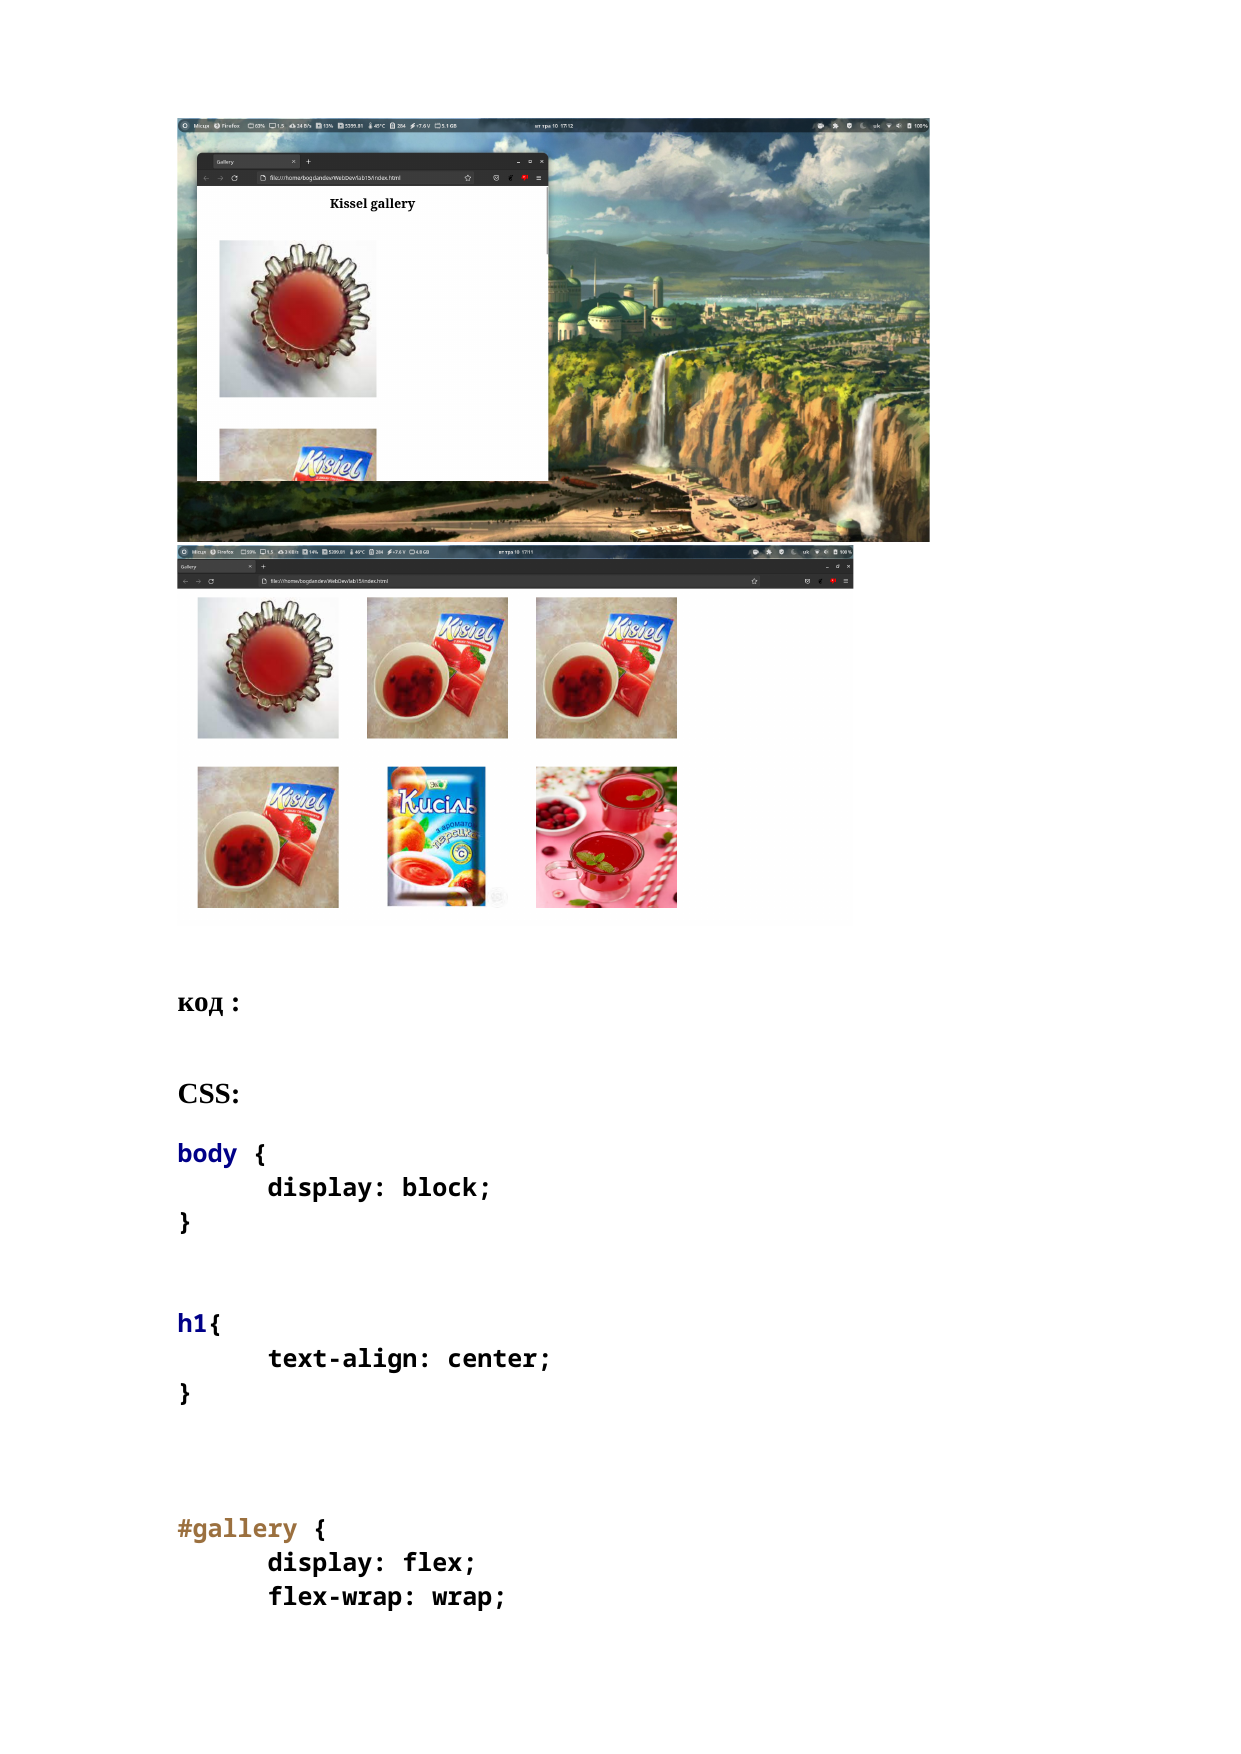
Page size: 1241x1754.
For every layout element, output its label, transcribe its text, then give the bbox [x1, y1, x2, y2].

text h1{ [177, 1306, 1152, 1340]
text } [177, 1204, 1152, 1238]
text } [177, 1374, 1152, 1408]
text код : [177, 984, 1152, 1017]
text body { [177, 1136, 1152, 1170]
text display: block; [177, 1170, 1152, 1204]
picture [177, 118, 930, 542]
text CSS: [177, 1076, 1152, 1110]
text text-align: center; [177, 1340, 1152, 1374]
text flex-wrap: wrap; [177, 1579, 1152, 1613]
text display: flex; [177, 1544, 1152, 1579]
picture [177, 545, 854, 926]
text #gallery { [177, 1511, 1152, 1544]
